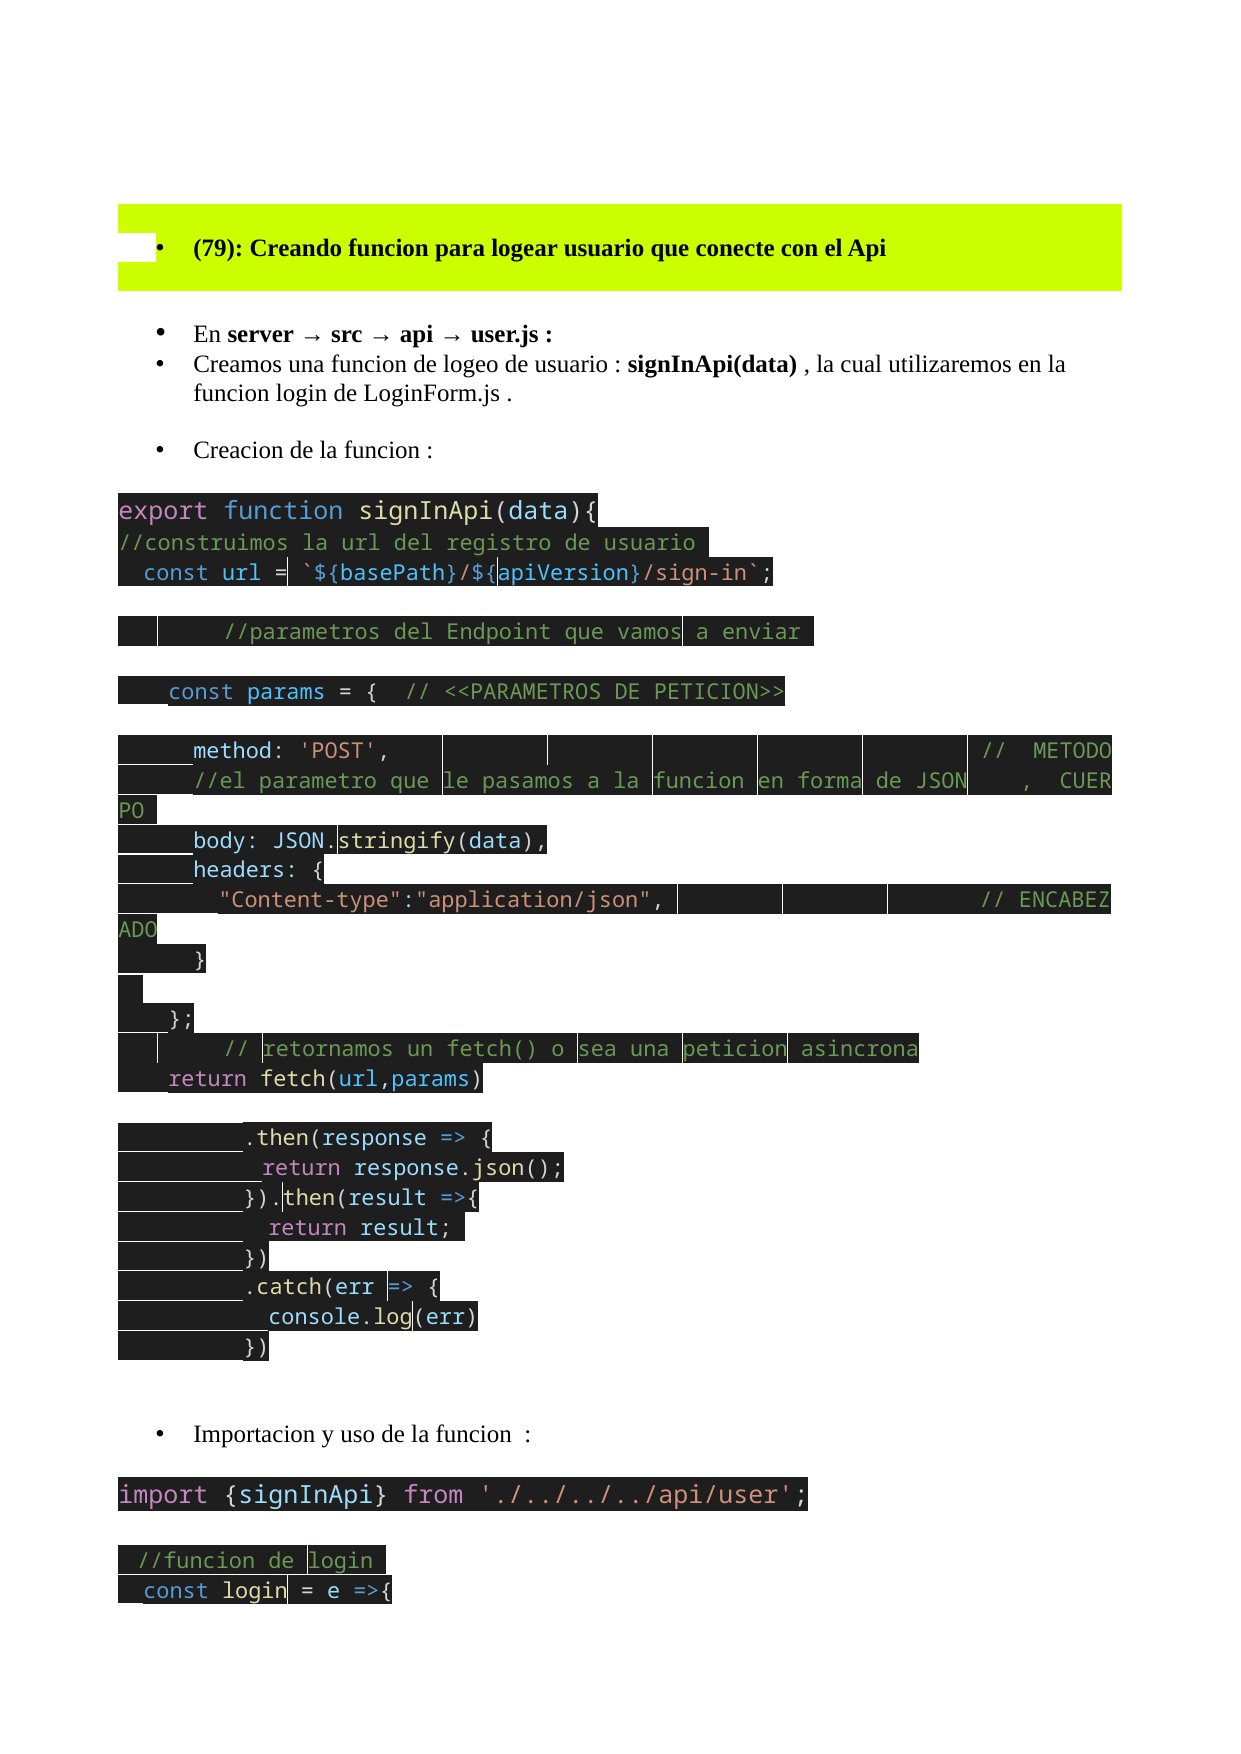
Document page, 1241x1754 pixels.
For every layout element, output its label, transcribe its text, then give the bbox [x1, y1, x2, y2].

text headers: { [118, 854, 1122, 884]
text const params = { // <<PARAMETROS DE PETICION>> [118, 676, 1122, 706]
text }).then(result =>{ [118, 1182, 1122, 1212]
text console.log(err) [118, 1301, 1122, 1331]
text method: 'POST', // METODO [118, 735, 1122, 765]
text //el parametro que le pasamos a la funcion en forma de JSON , CUERPO [118, 765, 1122, 824]
text const login = e =>{ [118, 1574, 1122, 1604]
text body: JSON.stringify(data), [118, 824, 1122, 854]
text } [118, 944, 1122, 973]
text .then(response => { [118, 1122, 1122, 1152]
text return fetch(url,params) [118, 1063, 1122, 1093]
text return response.json(); [118, 1152, 1122, 1182]
list Importacion y uso de la funcion : [156, 1419, 1122, 1448]
text // retornamos un fetch() o sea una peticion asincrona [118, 1033, 1122, 1063]
text }; [118, 1003, 1122, 1033]
list Creamos una funcion de logeo de usuario : signInApi(data) , la cual utilizaremos en la funcion login de LoginForm.js . [156, 349, 1122, 407]
text .catch(err => { [118, 1271, 1122, 1301]
text }) [118, 1331, 1122, 1361]
text export function signInApi(data){ [118, 493, 1122, 527]
list (79): Creando funcion para logear usuario que conecte con el Api [156, 233, 1122, 262]
list En server → src → api → user.js : [156, 319, 1122, 349]
text "Content-type":"application/json", // ENCABEZADO [118, 884, 1122, 944]
text //parametros del Endpoint que vamos a enviar [118, 616, 1122, 646]
text return result; [118, 1212, 1122, 1241]
text import {signInApi} from './../../../api/user'; [118, 1477, 1122, 1511]
text const url = `${basePath}/${apiVersion}/sign-in`; [118, 557, 1122, 586]
text //construimos la url del registro de usuario [118, 527, 1122, 557]
list Creacion de la funcion : [156, 435, 1122, 464]
text //funcion de login [118, 1545, 1122, 1574]
text }) [118, 1241, 1122, 1271]
